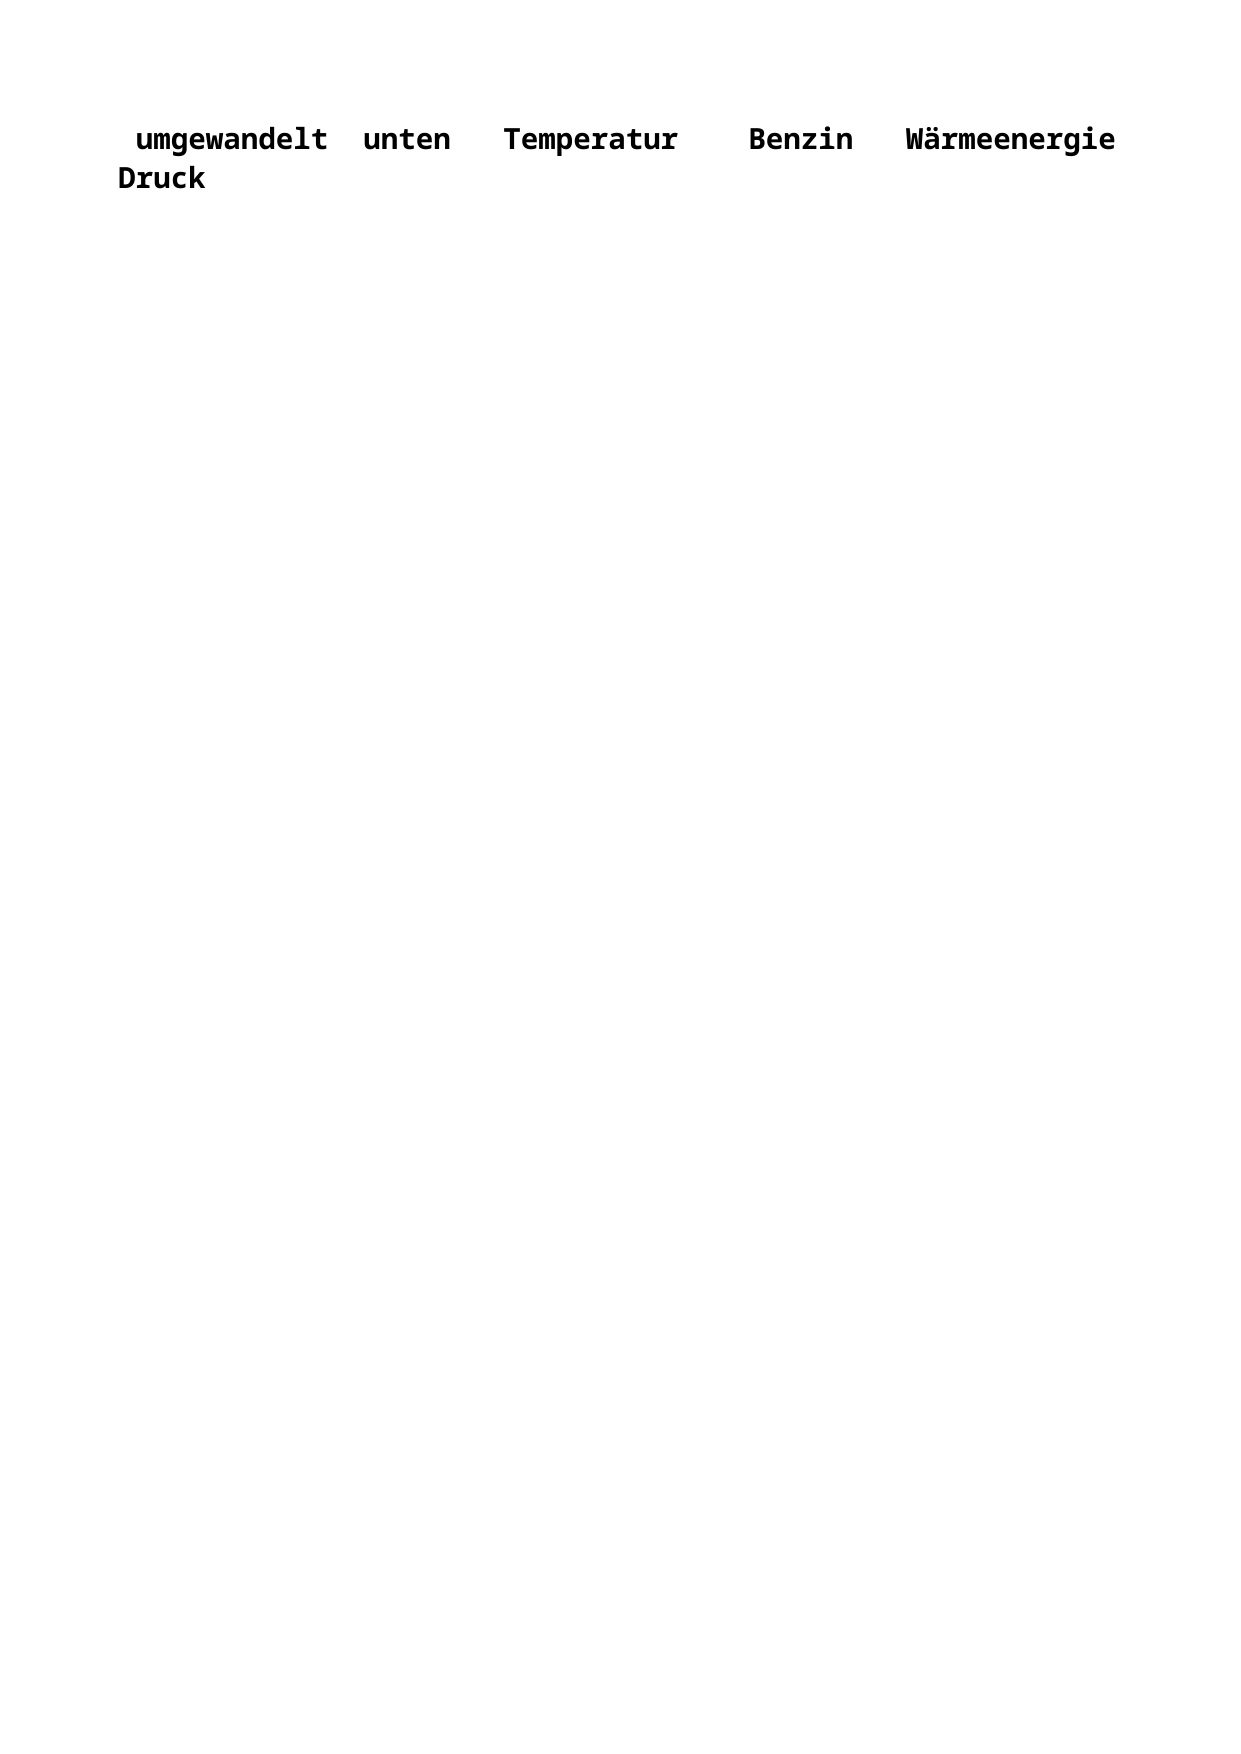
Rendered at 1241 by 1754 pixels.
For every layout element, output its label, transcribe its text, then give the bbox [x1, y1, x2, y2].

text umgewandelt unten Temperatur Benzin Wärmeenergie Druck [118, 118, 1122, 197]
